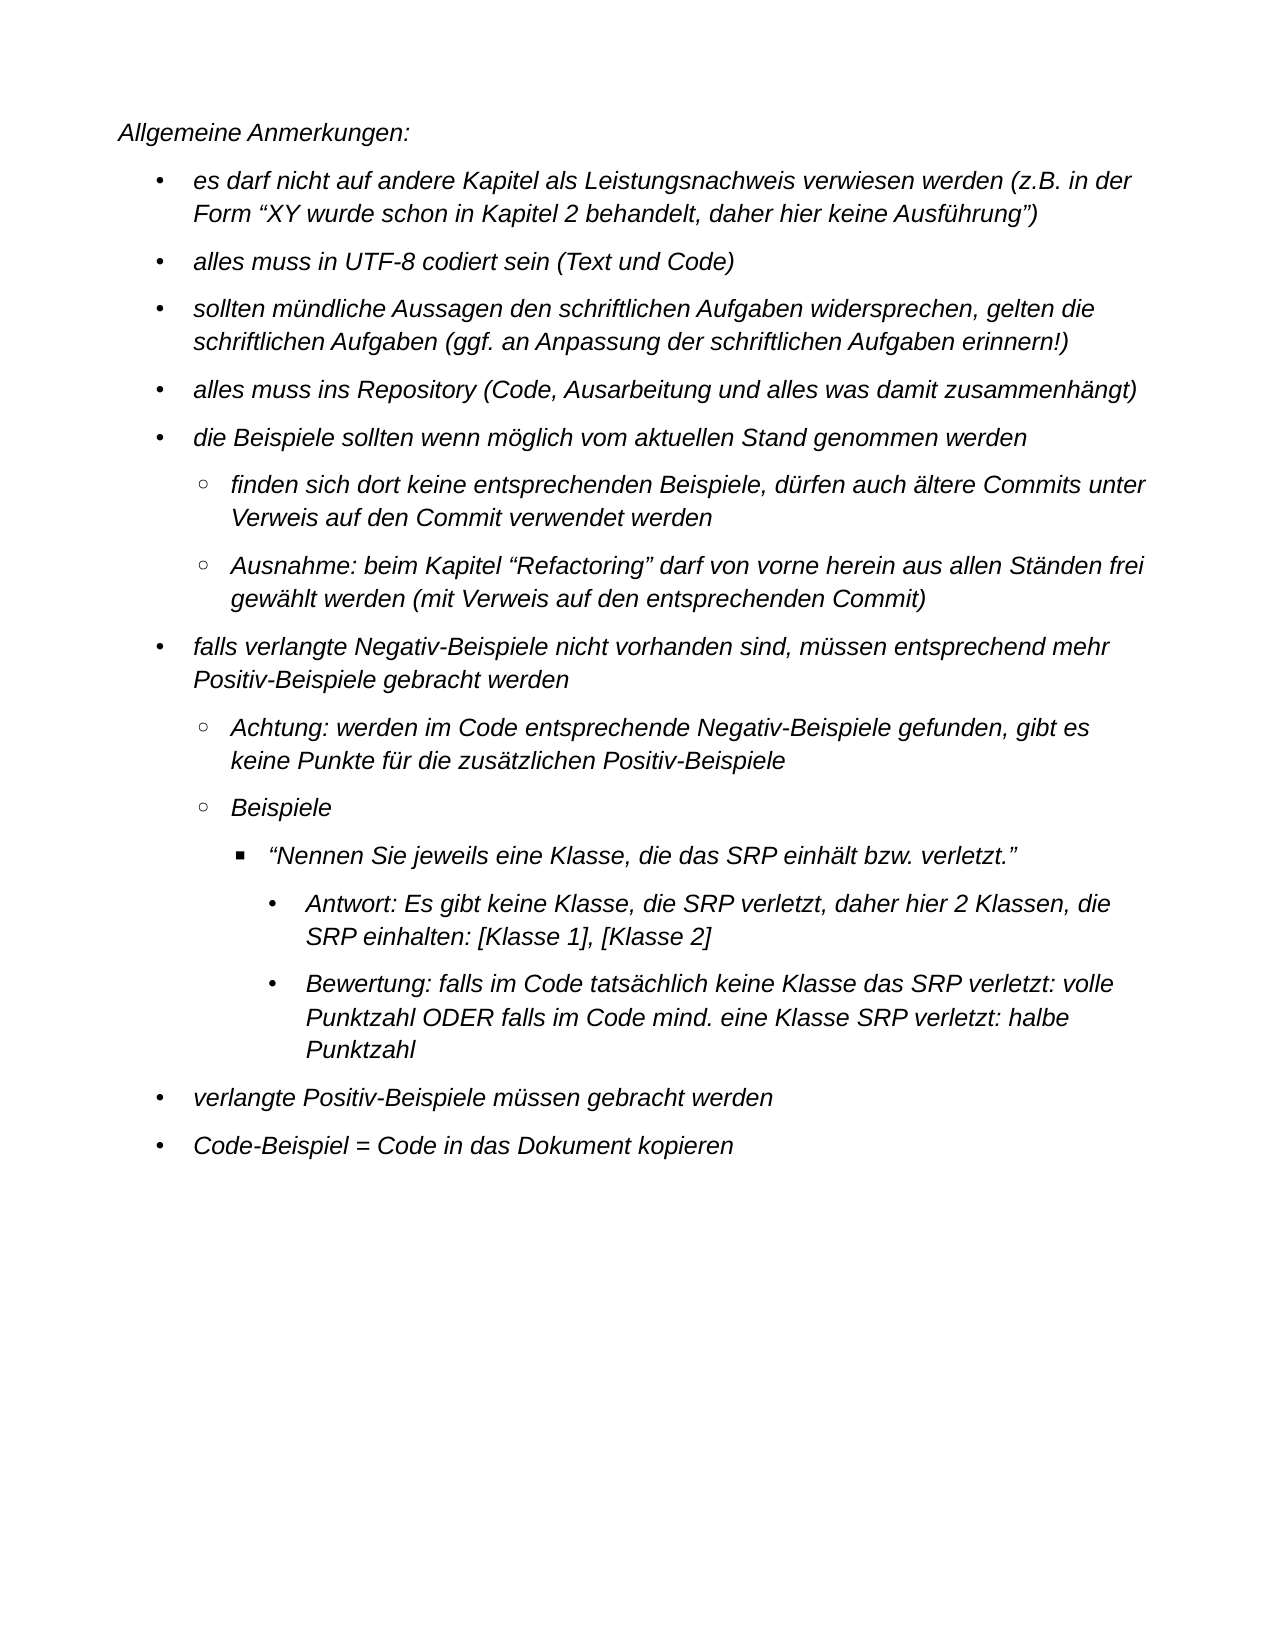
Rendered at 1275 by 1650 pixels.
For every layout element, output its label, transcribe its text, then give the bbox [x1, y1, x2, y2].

list alles muss ins Repository (Code, Ausarbeitung und alles was damit zusammenhängt) [156, 375, 1157, 404]
list falls verlangte Negativ-Beispiele nicht vorhanden sind, müssen entsprechend mehr Positiv-Beispiele gebracht werden [156, 632, 1157, 694]
list die Beispiele sollten wenn möglich vom aktuellen Stand genommen werden [156, 423, 1157, 451]
list sollten mündliche Aussagen den schriftlichen Aufgaben widersprechen, gelten die schriftlichen Aufgaben (ggf. an Anpassung der schriftlichen Aufgaben erinnern!) [156, 294, 1157, 356]
list alles muss in UTF-8 codiert sein (Text und Code) [156, 246, 1157, 275]
list Code-Beispiel = Code in das Dokument kopieren [156, 1131, 1157, 1160]
list Beispiele [193, 793, 1157, 822]
list Ausnahme: beim Kapitel “Refactoring” darf von vorne herein aus allen Ständen frei gewählt werden (mit Verweis auf den entsprechenden Commit) [193, 551, 1157, 613]
list finden sich dort keine entsprechenden Beispiele, dürfen auch ältere Commits unter Verweis auf den Commit verwendet werden [193, 470, 1157, 532]
list “Nennen Sie jeweils eine Klasse, die das SRP einhält bzw. verletzt.” [231, 841, 1157, 870]
list verlangte Positiv-Beispiele müssen gebracht werden [156, 1083, 1157, 1112]
text Allgemeine Anmerkungen: [118, 118, 1157, 147]
list Antwort: Es gibt keine Klasse, die SRP verletzt, daher hier 2 Klassen, die SRP einhalten: [Klasse 1], [Klasse 2] [268, 889, 1157, 951]
list es darf nicht auf andere Kapitel als Leistungsnachweis verwiesen werden (z.B. in der Form “XY wurde schon in Kapitel 2 behandelt, daher hier keine Ausführung”) [156, 166, 1157, 228]
list Bewertung: falls im Code tatsächlich keine Klasse das SRP verletzt: volle Punktzahl ODER falls im Code mind. eine Klasse SRP verletzt: halbe Punktzahl [268, 969, 1157, 1064]
list Achtung: werden im Code entsprechende Negativ-Beispiele gefunden, gibt es keine Punkte für die zusätzlichen Positiv-Beispiele [193, 712, 1157, 774]
